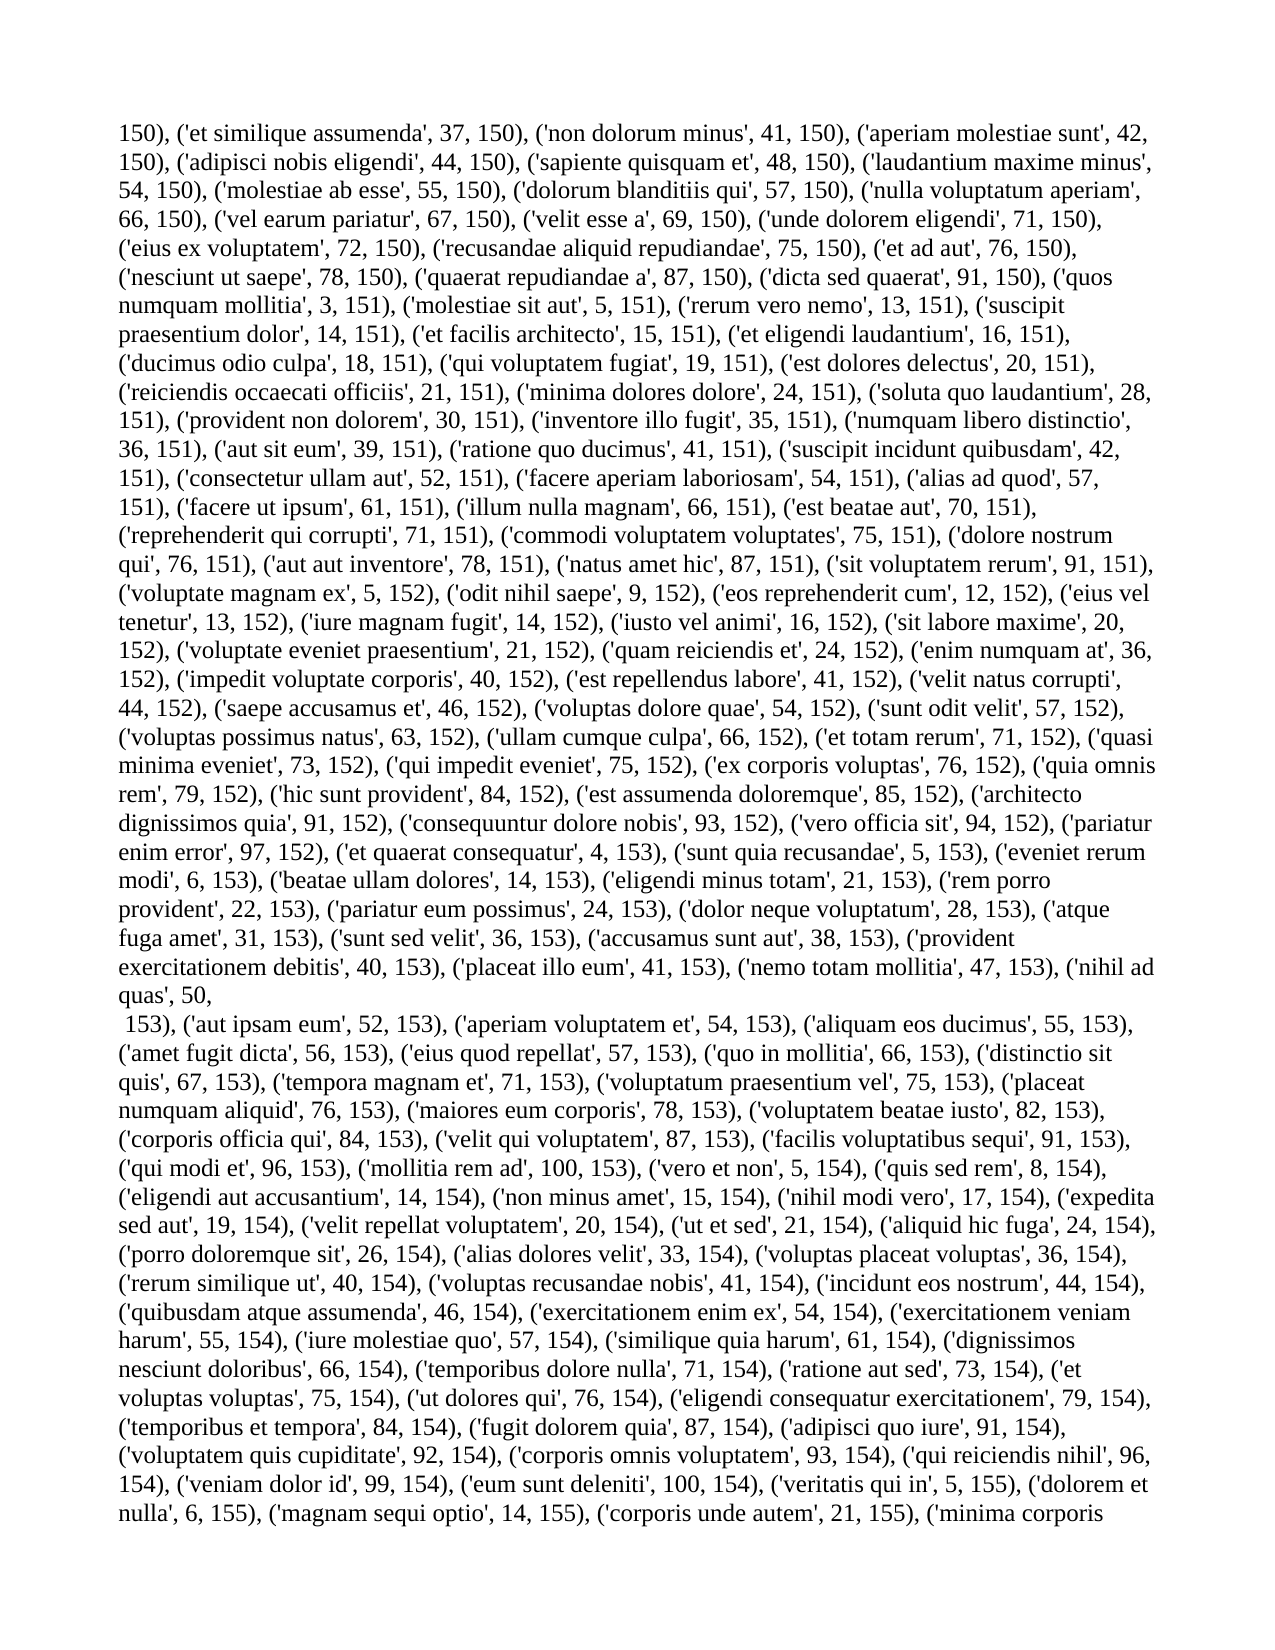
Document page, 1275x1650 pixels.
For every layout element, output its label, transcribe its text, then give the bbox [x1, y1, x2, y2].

text 153), ('aut ipsam eum', 52, 153), ('aperiam voluptatem et', 54, 153), ('aliquam eos ducimus', 55, 153), ('amet fugit dicta', 56, 153), ('eius quod repellat', 57, 153), ('quo in mollitia', 66, 153), ('distinctio sit quis', 67, 153), ('tempora magnam et', 71, 153), ('voluptatum praesentium vel', 75, 153), ('placeat numquam aliquid', 76, 153), ('maiores eum corporis', 78, 153), ('voluptatem beatae iusto', 82, 153), ('corporis officia qui', 84, 153), ('velit qui voluptatem', 87, 153), ('facilis voluptatibus sequi', 91, 153), ('qui modi et', 96, 153), ('mollitia rem ad', 100, 153), ('vero et non', 5, 154), ('quis sed rem', 8, 154), ('eligendi aut accusantium', 14, 154), ('non minus amet', 15, 154), ('nihil modi vero', 17, 154), ('expedita sed aut', 19, 154), ('velit repellat voluptatem', 20, 154), ('ut et sed', 21, 154), ('aliquid hic fuga', 24, 154), ('porro doloremque sit', 26, 154), ('alias dolores velit', 33, 154), ('voluptas placeat voluptas', 36, 154), ('rerum similique ut', 40, 154), ('voluptas recusandae nobis', 41, 154), ('incidunt eos nostrum', 44, 154), ('quibusdam atque assumenda', 46, 154), ('exercitationem enim ex', 54, 154), ('exercitationem veniam harum', 55, 154), ('iure molestiae quo', 57, 154), ('similique quia harum', 61, 154), ('dignissimos nesciunt doloribus', 66, 154), ('temporibus dolore nulla', 71, 154), ('ratione aut sed', 73, 154), ('et voluptas voluptas', 75, 154), ('ut dolores qui', 76, 154), ('eligendi consequatur exercitationem', 79, 154), ('temporibus et tempora', 84, 154), ('fugit dolorem quia', 87, 154), ('adipisci quo iure', 91, 154), ('voluptatem quis cupiditate', 92, 154), ('corporis omnis voluptatem', 93, 154), ('qui reiciendis nihil', 96, 154), ('veniam dolor id', 99, 154), ('eum sunt deleniti', 100, 154), ('veritatis qui in', 5, 155), ('dolorem et nulla', 6, 155), ('magnam sequi optio', 14, 155), ('corporis unde autem', 21, 155), ('minima corporis [118, 1009, 1157, 1527]
text 150), ('et similique assumenda', 37, 150), ('non dolorum minus', 41, 150), ('aperiam molestiae sunt', 42, 150), ('adipisci nobis eligendi', 44, 150), ('sapiente quisquam et', 48, 150), ('laudantium maxime minus', 54, 150), ('molestiae ab esse', 55, 150), ('dolorum blanditiis qui', 57, 150), ('nulla voluptatum aperiam', 66, 150), ('vel earum pariatur', 67, 150), ('velit esse a', 69, 150), ('unde dolorem eligendi', 71, 150), ('eius ex voluptatem', 72, 150), ('recusandae aliquid repudiandae', 75, 150), ('et ad aut', 76, 150), ('nesciunt ut saepe', 78, 150), ('quaerat repudiandae a', 87, 150), ('dicta sed quaerat', 91, 150), ('quos numquam mollitia', 3, 151), ('molestiae sit aut', 5, 151), ('rerum vero nemo', 13, 151), ('suscipit praesentium dolor', 14, 151), ('et facilis architecto', 15, 151), ('et eligendi laudantium', 16, 151), ('ducimus odio culpa', 18, 151), ('qui voluptatem fugiat', 19, 151), ('est dolores delectus', 20, 151), ('reiciendis occaecati officiis', 21, 151), ('minima dolores dolore', 24, 151), ('soluta quo laudantium', 28, 151), ('provident non dolorem', 30, 151), ('inventore illo fugit', 35, 151), ('numquam libero distinctio', 36, 151), ('aut sit eum', 39, 151), ('ratione quo ducimus', 41, 151), ('suscipit incidunt quibusdam', 42, 151), ('consectetur ullam aut', 52, 151), ('facere aperiam laboriosam', 54, 151), ('alias ad quod', 57, 151), ('facere ut ipsum', 61, 151), ('illum nulla magnam', 66, 151), ('est beatae aut', 70, 151), ('reprehenderit qui corrupti', 71, 151), ('commodi voluptatem voluptates', 75, 151), ('dolore nostrum qui', 76, 151), ('aut aut inventore', 78, 151), ('natus amet hic', 87, 151), ('sit voluptatem rerum', 91, 151), ('voluptate magnam ex', 5, 152), ('odit nihil saepe', 9, 152), ('eos reprehenderit cum', 12, 152), ('eius vel tenetur', 13, 152), ('iure magnam fugit', 14, 152), ('iusto vel animi', 16, 152), ('sit labore maxime', 20, 152), ('voluptate eveniet praesentium', 21, 152), ('quam reiciendis et', 24, 152), ('enim numquam at', 36, 152), ('impedit voluptate corporis', 40, 152), ('est repellendus labore', 41, 152), ('velit natus corrupti', 44, 152), ('saepe accusamus et', 46, 152), ('voluptas dolore quae', 54, 152), ('sunt odit velit', 57, 152), ('voluptas possimus natus', 63, 152), ('ullam cumque culpa', 66, 152), ('et totam rerum', 71, 152), ('quasi minima eveniet', 73, 152), ('qui impedit eveniet', 75, 152), ('ex corporis voluptas', 76, 152), ('quia omnis rem', 79, 152), ('hic sunt provident', 84, 152), ('est assumenda doloremque', 85, 152), ('architecto dignissimos quia', 91, 152), ('consequuntur dolore nobis', 93, 152), ('vero officia sit', 94, 152), ('pariatur enim error', 97, 152), ('et quaerat consequatur', 4, 153), ('sunt quia recusandae', 5, 153), ('eveniet rerum modi', 6, 153), ('beatae ullam dolores', 14, 153), ('eligendi minus totam', 21, 153), ('rem porro provident', 22, 153), ('pariatur eum possimus', 24, 153), ('dolor neque voluptatum', 28, 153), ('atque fuga amet', 31, 153), ('sunt sed velit', 36, 153), ('accusamus sunt aut', 38, 153), ('provident exercitationem debitis', 40, 153), ('placeat illo eum', 41, 153), ('nemo totam mollitia', 47, 153), ('nihil ad quas', 50, [118, 118, 1157, 1009]
